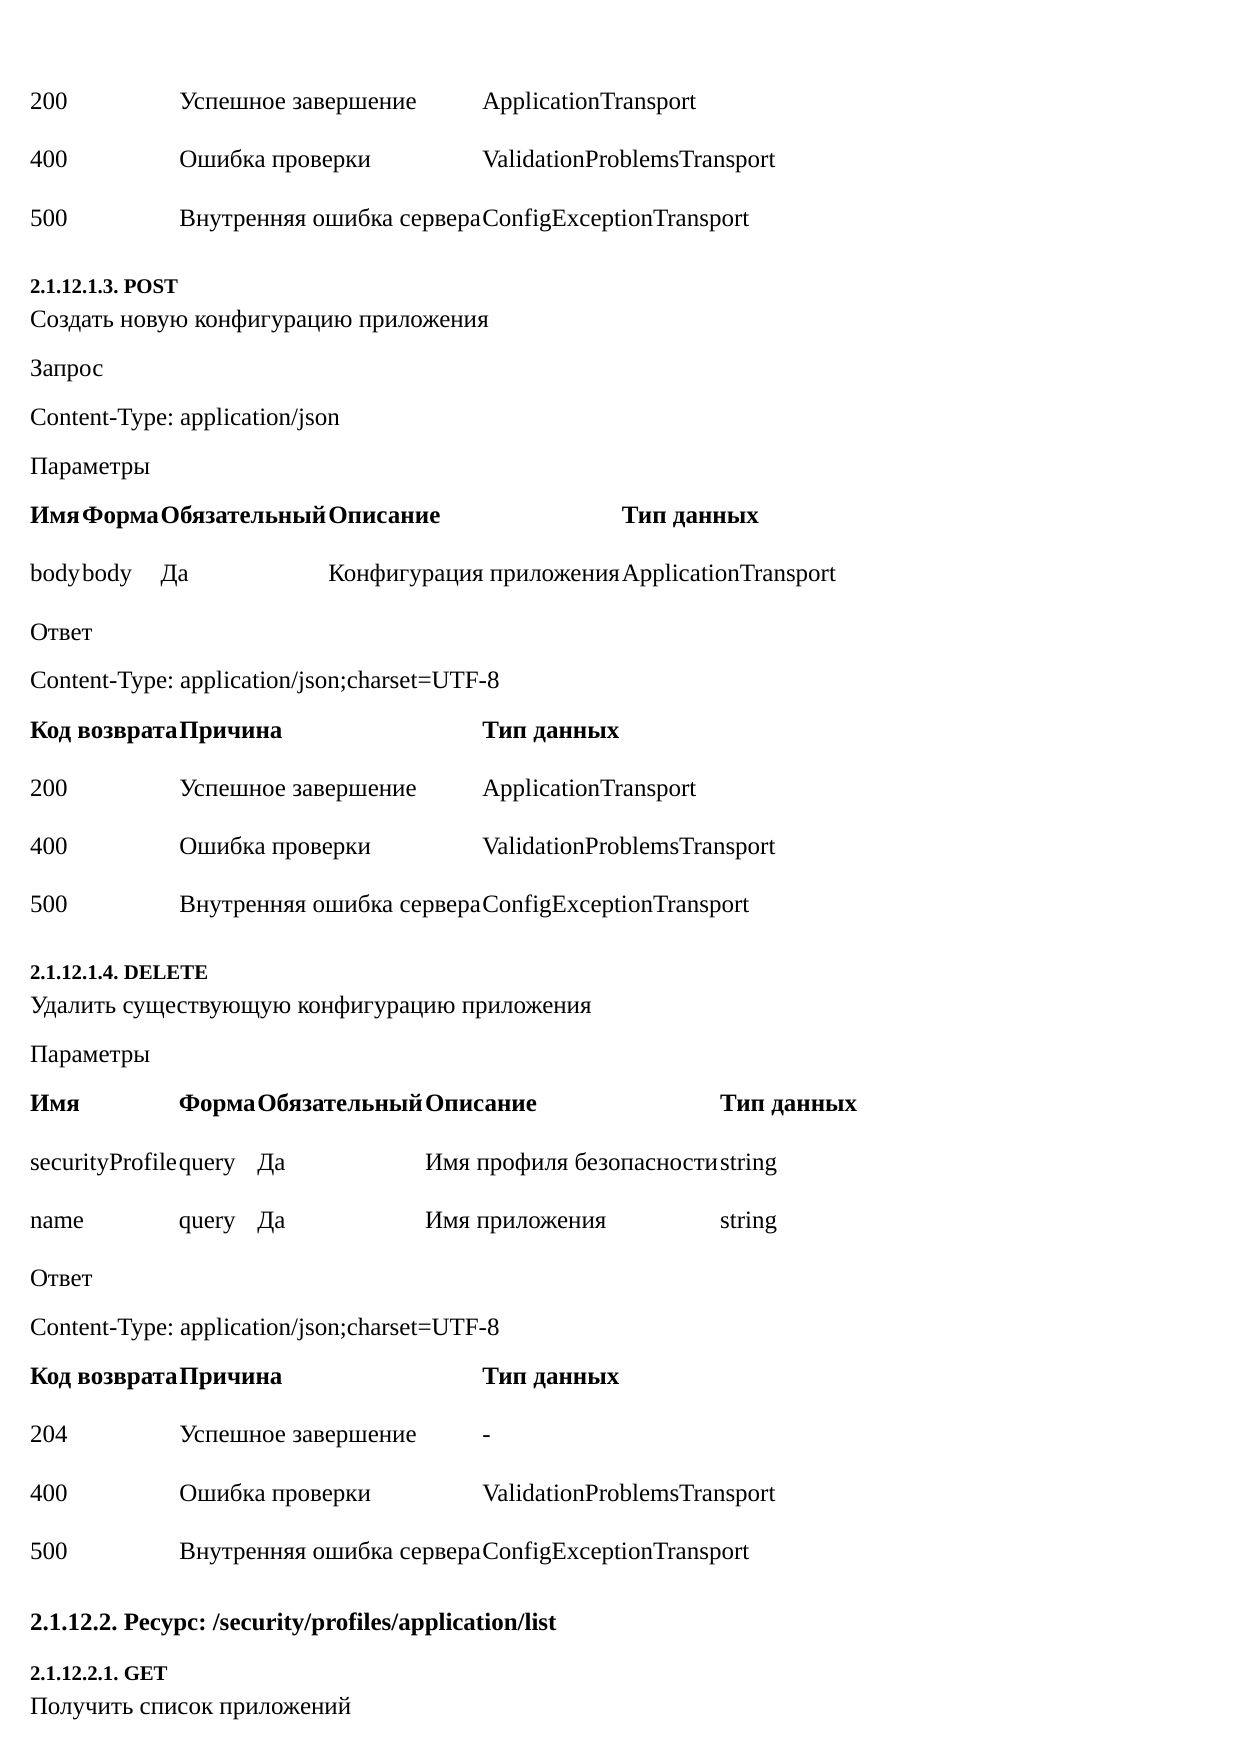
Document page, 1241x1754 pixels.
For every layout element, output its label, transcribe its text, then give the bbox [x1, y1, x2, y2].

table_cell Да [257, 1147, 425, 1205]
table_cell Внутренняя ошибка сервера [179, 203, 482, 261]
text Получить список приложений [30, 1691, 1211, 1719]
subtitle 2.1.12.2. Ресурс: /security/profiles/application/list [30, 1607, 1211, 1636]
table_header Описание [328, 500, 622, 558]
table_cell name [30, 1205, 178, 1263]
table_cell 200 [30, 86, 179, 144]
text Ответ [30, 1263, 1211, 1292]
text Параметры [30, 1039, 1211, 1068]
table_cell - [482, 1420, 777, 1478]
table_header Код возврата [30, 28, 179, 86]
table_cell 500 [30, 1536, 179, 1594]
text Запрос [30, 353, 1211, 382]
text Content-Type: application/json;charset=UTF-8 [30, 666, 1211, 694]
table_header Имя [30, 500, 82, 558]
table_cell 500 [30, 889, 179, 948]
table_header Причина [179, 1361, 482, 1419]
text Ответ [30, 617, 1211, 645]
subtitle 2.1.12.1.4. DELETE [30, 960, 1211, 984]
table_cell ValidationProblemsTransport [482, 145, 777, 203]
table_cell Ошибка проверки [179, 1478, 482, 1536]
table_cell query [179, 1205, 257, 1263]
table_header Тип данных [622, 500, 844, 558]
table_cell Имя профиля безопасности [425, 1147, 720, 1205]
table_cell ConfigExceptionTransport [482, 889, 777, 948]
table_cell ConfigExceptionTransport [482, 1536, 777, 1594]
table_header Форма [82, 500, 160, 558]
table_cell Внутренняя ошибка сервера [179, 889, 482, 948]
table_cell Ошибка проверки [179, 145, 482, 203]
table_header [482, 28, 777, 86]
table_cell Ошибка проверки [179, 831, 482, 889]
table_cell Успешное завершение [179, 86, 482, 144]
table_header Причина [179, 28, 482, 86]
table_cell string [720, 1147, 859, 1205]
text Content-Type: application/json [30, 402, 1211, 431]
table_cell 204 [30, 1420, 179, 1478]
table_cell Успешное завершение [179, 1420, 482, 1478]
table_cell body [30, 558, 82, 617]
table_header Описание [425, 1089, 720, 1147]
table_header Тип данных [482, 715, 777, 773]
table_cell 400 [30, 145, 179, 203]
table_header Код возврата [30, 715, 179, 773]
table_header Тип данных [720, 1089, 859, 1147]
table_header Обязательный [257, 1089, 425, 1147]
table_cell 200 [30, 773, 179, 831]
table_cell securityProfile [30, 1147, 178, 1205]
table_cell Да [160, 558, 328, 617]
table_header Форма [179, 1089, 257, 1147]
table_cell ValidationProblemsTransport [482, 831, 777, 889]
table_header Имя [30, 1089, 178, 1147]
table_header Тип данных [482, 1361, 777, 1419]
table_cell Имя приложения [425, 1205, 720, 1263]
table_header Код возврата [30, 1361, 179, 1419]
table_cell 400 [30, 831, 179, 889]
table_cell 500 [30, 203, 179, 261]
table_cell ApplicationTransport [622, 558, 844, 617]
text Создать новую конфигурацию приложения [30, 304, 1211, 333]
subtitle 2.1.12.2.1. GET [30, 1661, 1211, 1684]
text Content-Type: application/json;charset=UTF-8 [30, 1312, 1211, 1341]
table_cell ValidationProblemsTransport [482, 1478, 777, 1536]
table_cell Конфигурация приложения [328, 558, 622, 617]
table_cell ConfigExceptionTransport [482, 203, 777, 261]
subtitle 2.1.12.1.3. POST [30, 273, 1211, 298]
table_cell Да [257, 1205, 425, 1263]
table_cell ApplicationTransport [482, 773, 777, 831]
table_cell body [82, 558, 160, 617]
text Параметры [30, 451, 1211, 480]
table_cell Внутренняя ошибка сервера [179, 1536, 482, 1594]
table_cell query [179, 1147, 257, 1205]
table_cell Успешное завершение [179, 773, 482, 831]
text Удалить существующую конфигурацию приложения [30, 990, 1211, 1019]
table_cell string [720, 1205, 859, 1263]
table_cell 400 [30, 1478, 179, 1536]
table_header Обязательный [160, 500, 328, 558]
table_header Причина [179, 715, 482, 773]
table_cell ApplicationTransport [482, 86, 777, 144]
